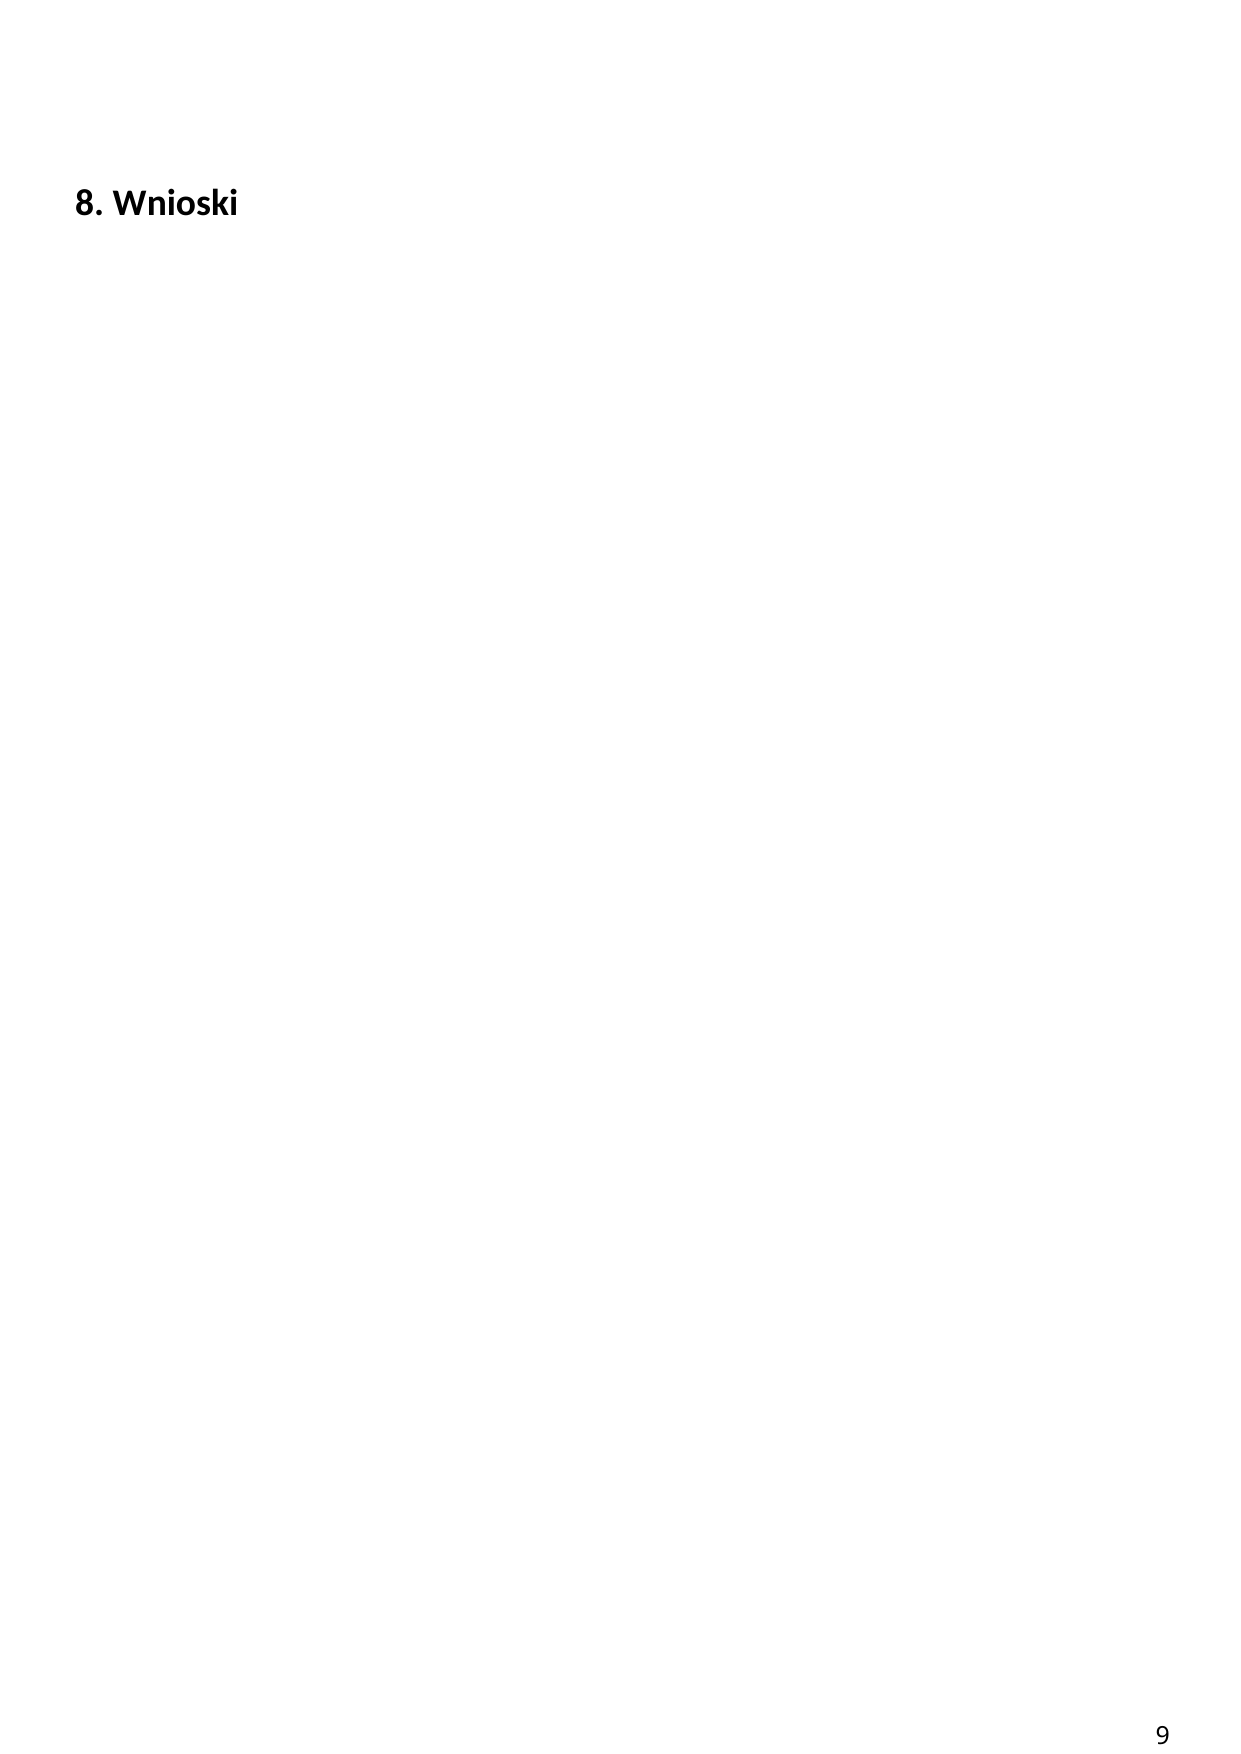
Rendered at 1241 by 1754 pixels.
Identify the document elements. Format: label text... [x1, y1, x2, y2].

subtitle Wnioski [75, 179, 1169, 224]
